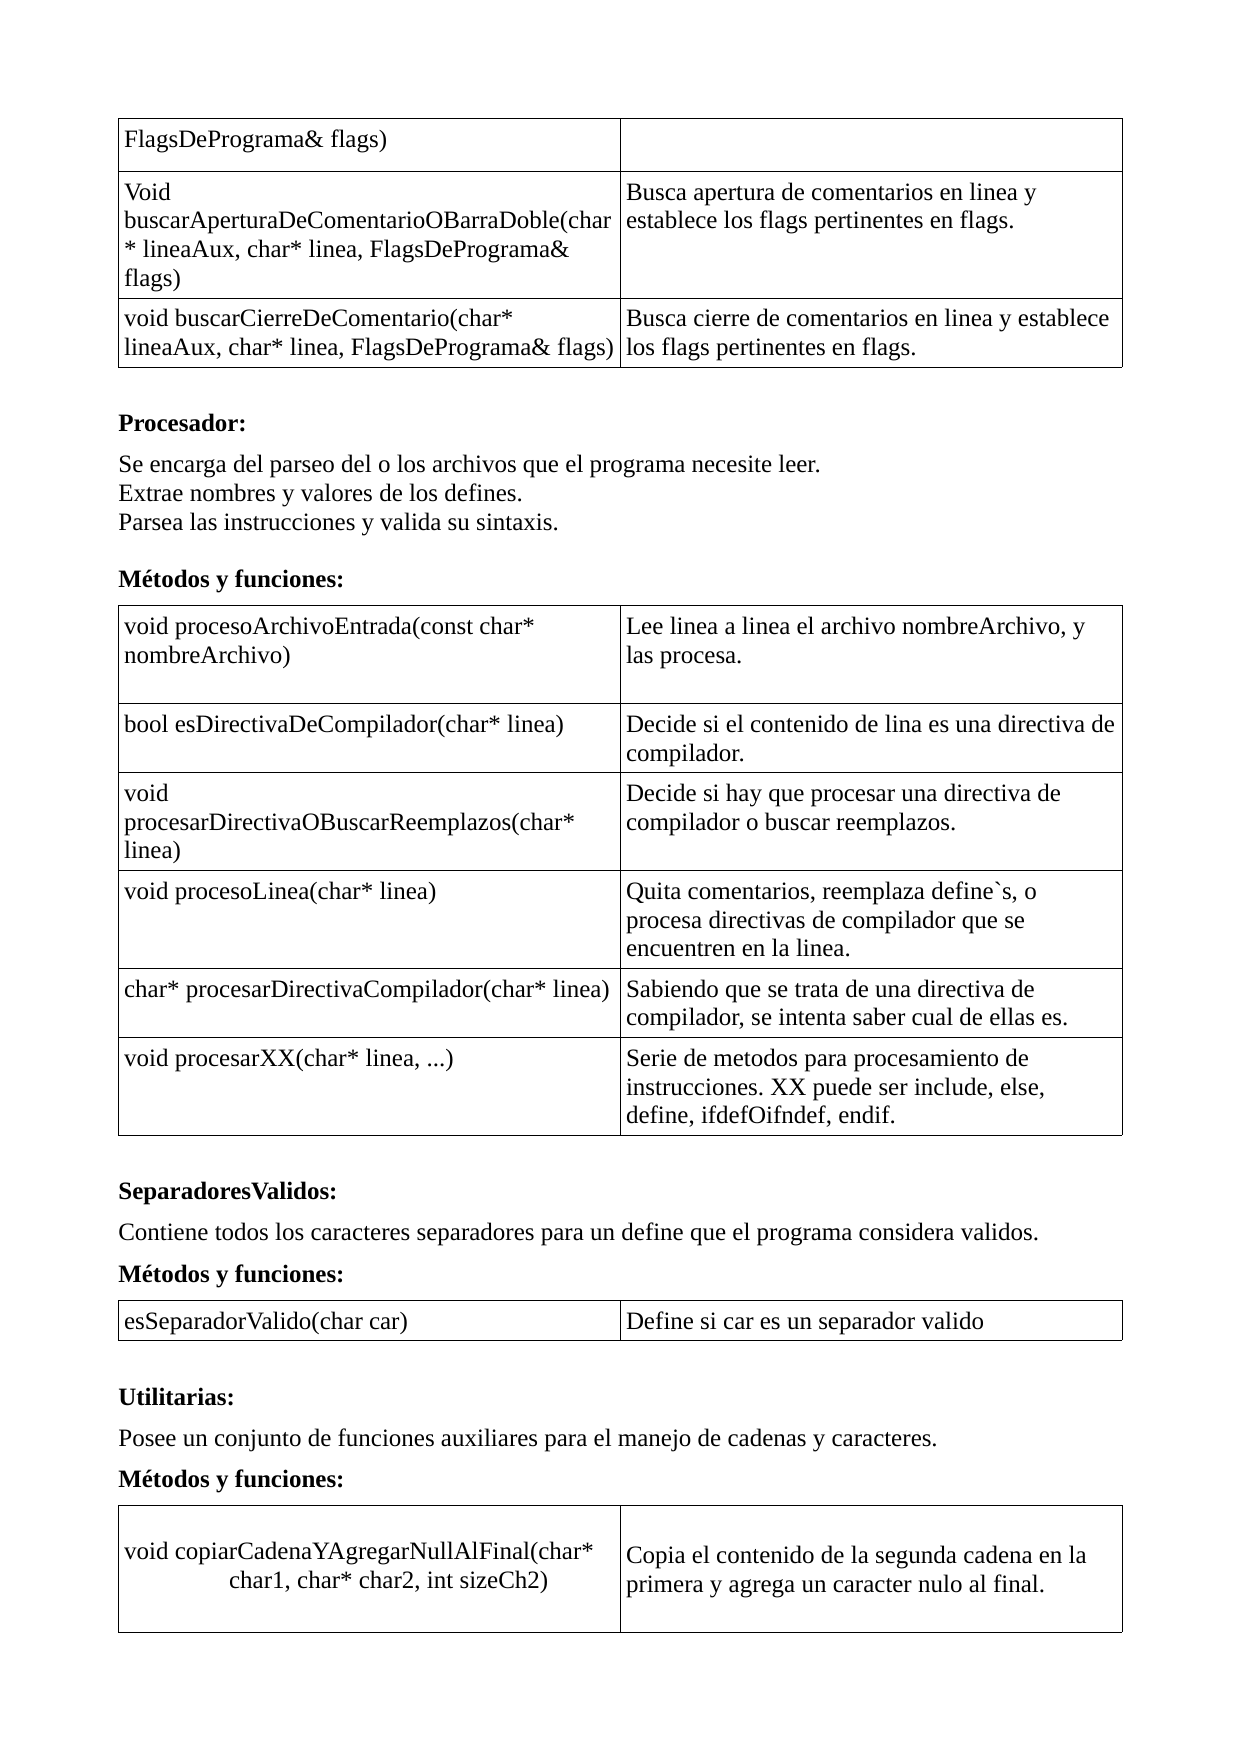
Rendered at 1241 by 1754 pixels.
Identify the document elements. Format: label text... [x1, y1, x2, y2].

table_header Define si car es un separador valido [621, 1301, 1122, 1340]
text Procesador: [118, 408, 1122, 437]
table_cell Decide si el contenido de lina es una directiva de compilador. [621, 704, 1122, 772]
table_cell Busca cierre de comentarios en linea y establece los flags pertinentes en flags. [621, 299, 1122, 367]
text Contiene todos los caracteres separadores para un define que el programa considera validos. [118, 1217, 1122, 1246]
text SeparadoresValidos: [118, 1176, 1122, 1205]
table_header void procesoArchivoEntrada(const char* nombreArchivo) [119, 606, 620, 703]
text Parsea las instrucciones y valida su sintaxis. [118, 507, 1122, 535]
text Extrae nombres y valores de los defines. [118, 478, 1122, 507]
table_cell [621, 119, 1122, 171]
text Posee un conjunto de funciones auxiliares para el manejo de cadenas y caracteres. [118, 1423, 1122, 1452]
text Métodos y funciones: [118, 1259, 1122, 1287]
table_cell Serie de metodos para procesamiento de instrucciones. XX puede ser include, else, define, ifdefOifndef, endif. [621, 1038, 1122, 1135]
text Métodos y funciones: [118, 1464, 1122, 1493]
table_cell void procesarXX(char* linea, ...) [119, 1038, 620, 1135]
table_cell Decide si hay que procesar una directiva de compilador o buscar reemplazos. [621, 773, 1122, 870]
table_cell Busca apertura de comentarios en linea y establece los flags pertinentes en flags. [621, 172, 1122, 297]
table_header Copia el contenido de la segunda cadena en la primera y agrega un caracter nulo al final. [621, 1506, 1122, 1632]
text Se encarga del parseo del o los archivos que el programa necesite leer. [118, 449, 1122, 478]
table_cell Sabiendo que se trata de una directiva de compilador, se intenta saber cual de ellas es. [621, 969, 1122, 1037]
table_cell Void buscarAperturaDeComentarioOBarraDoble(char* lineaAux, char* linea, FlagsDePrograma& flags) [119, 172, 620, 297]
table_cell char* procesarDirectivaCompilador(char* linea) [119, 969, 620, 1037]
table_cell bool esDirectivaDeCompilador(char* linea) [119, 704, 620, 772]
table_cell void buscarCierreDeComentario(char* lineaAux, char* linea, FlagsDePrograma& flags) [119, 299, 620, 367]
text Métodos y funciones: [118, 564, 1122, 593]
table_cell void procesarDirectivaOBuscarReemplazos(char* linea) [119, 773, 620, 870]
text Utilitarias: [118, 1382, 1122, 1410]
table_cell FlagsDePrograma& flags) [119, 119, 620, 171]
table_cell Quita comentarios, reemplaza define`s, o procesa directivas de compilador que se encuentren en la linea. [621, 871, 1122, 968]
table_header esSeparadorValido(char car) [119, 1301, 620, 1340]
table_cell void procesoLinea(char* linea) [119, 871, 620, 968]
table_header void copiarCadenaYAgregarNullAlFinal(char* char1, char* char2, int sizeCh2) [119, 1506, 620, 1632]
table_header Lee linea a linea el archivo nombreArchivo, y las procesa. [621, 606, 1122, 703]
